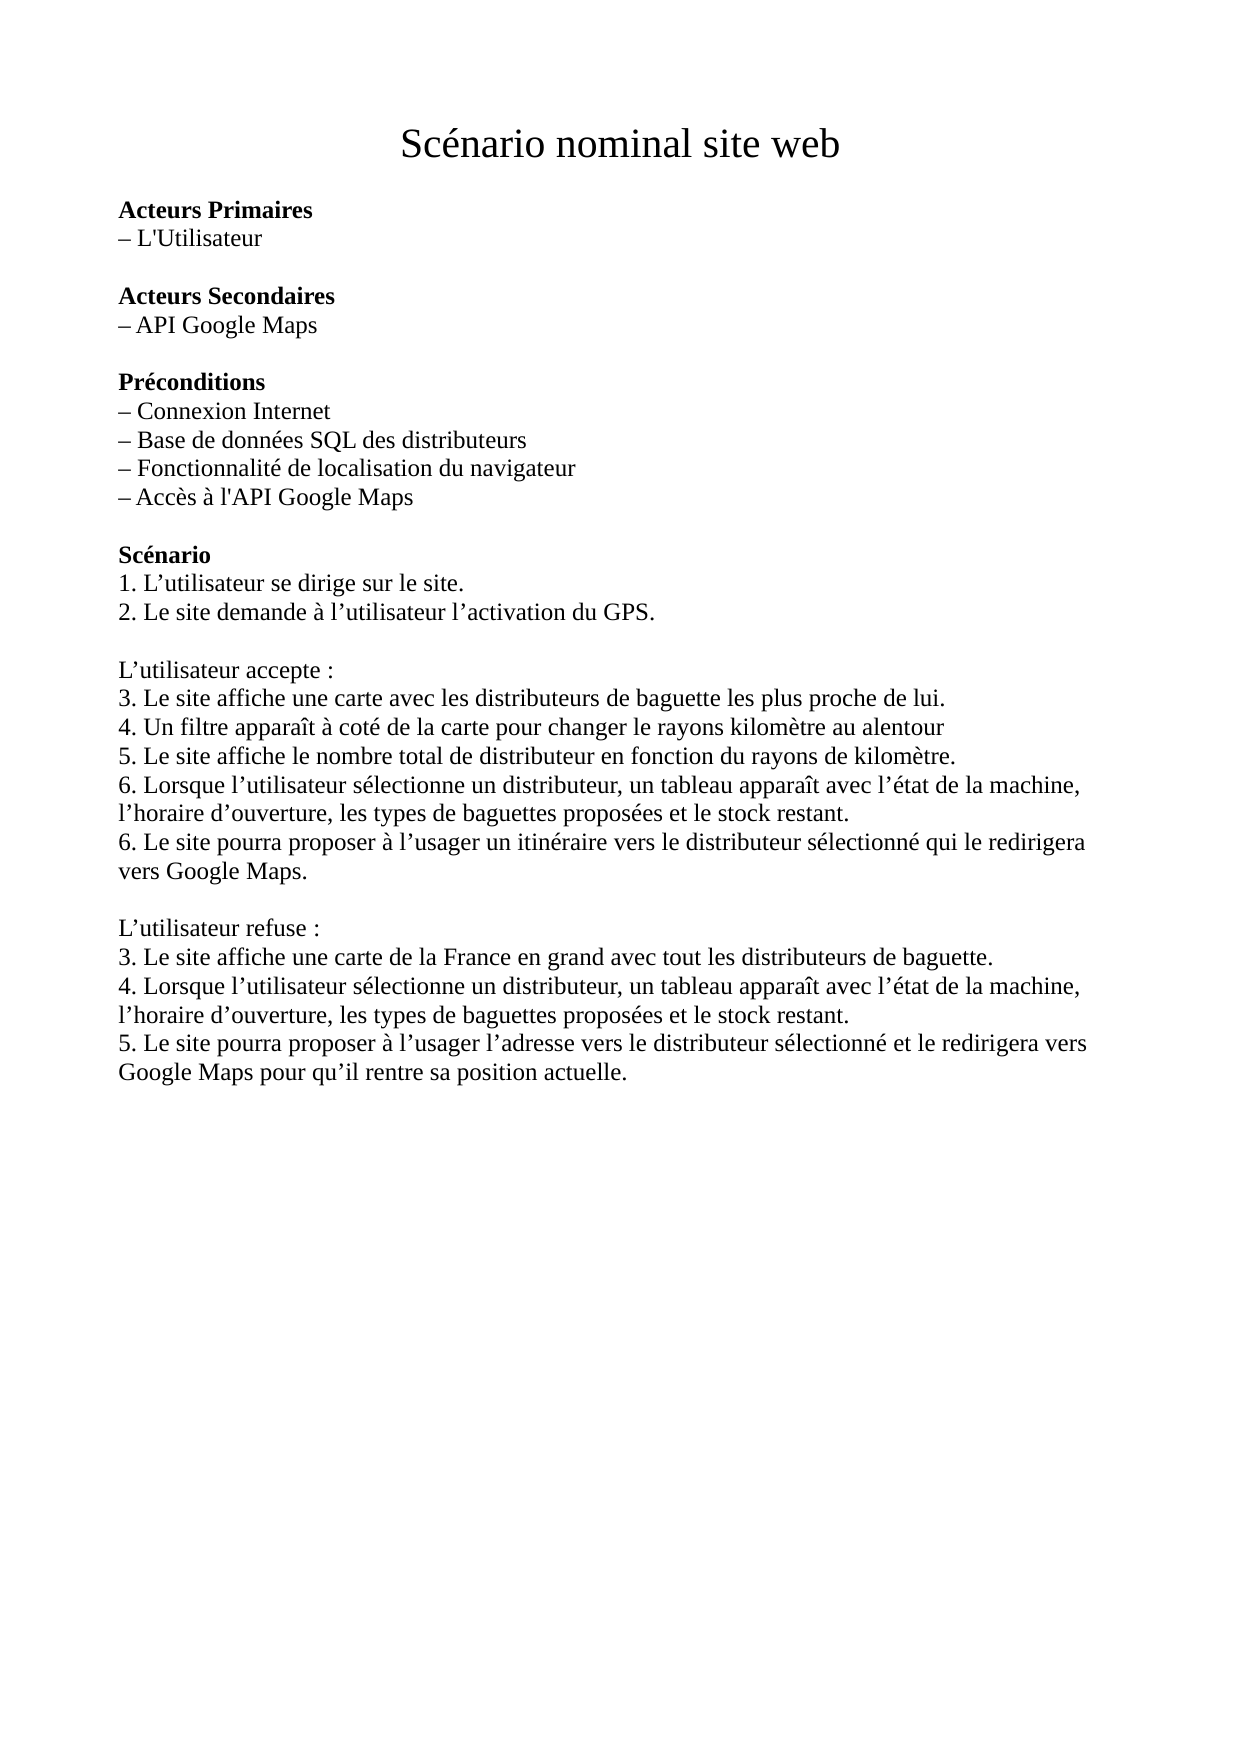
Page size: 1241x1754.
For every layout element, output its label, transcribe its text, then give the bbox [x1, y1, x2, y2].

text 4. Lorsque l’utilisateur sélectionne un distributeur, un tableau apparaît avec l’état de la machine, l’horaire d’ouverture, les types de baguettes proposées et le stock restant. [118, 971, 1122, 1028]
text 4. Un filtre apparaît à coté de la carte pour changer le rayons kilomètre au alentour [118, 712, 1122, 741]
text – Fonctionnalité de localisation du navigateur [118, 453, 1122, 482]
text 1. L’utilisateur se dirige sur le site. [118, 568, 1122, 597]
text – Accès à l'API Google Maps [118, 482, 1122, 511]
text 3. Le site affiche une carte de la France en grand avec tout les distributeurs de baguette. [118, 942, 1122, 971]
text – API Google Maps [118, 310, 1122, 338]
text – Connexion Internet [118, 396, 1122, 425]
text 5. Le site affiche le nombre total de distributeur en fonction du rayons de kilomètre. [118, 741, 1122, 770]
text – Base de données SQL des distributeurs [118, 425, 1122, 453]
text 2. Le site demande à l’utilisateur l’activation du GPS. [118, 597, 1122, 626]
text 6. Lorsque l’utilisateur sélectionne un distributeur, un tableau apparaît avec l’état de la machine, l’horaire d’ouverture, les types de baguettes proposées et le stock restant. [118, 770, 1122, 827]
text 5. Le site pourra proposer à l’usager l’adresse vers le distributeur sélectionné et le redirigera vers Google Maps pour qu’il rentre sa position actuelle. [118, 1028, 1122, 1086]
text Acteurs Primaires [118, 195, 1122, 223]
text Scénario [118, 540, 1122, 568]
text – L'Utilisateur [118, 223, 1122, 252]
text Scénario nominal site web [118, 118, 1122, 166]
text Acteurs Secondaires [118, 281, 1122, 310]
text 3. Le site affiche une carte avec les distributeurs de baguette les plus proche de lui. [118, 683, 1122, 712]
text 6. Le site pourra proposer à l’usager un itinéraire vers le distributeur sélectionné qui le redirigera vers Google Maps. [118, 827, 1122, 885]
text L’utilisateur refuse : [118, 913, 1122, 942]
text L’utilisateur accepte : [118, 655, 1122, 683]
text Préconditions [118, 367, 1122, 396]
